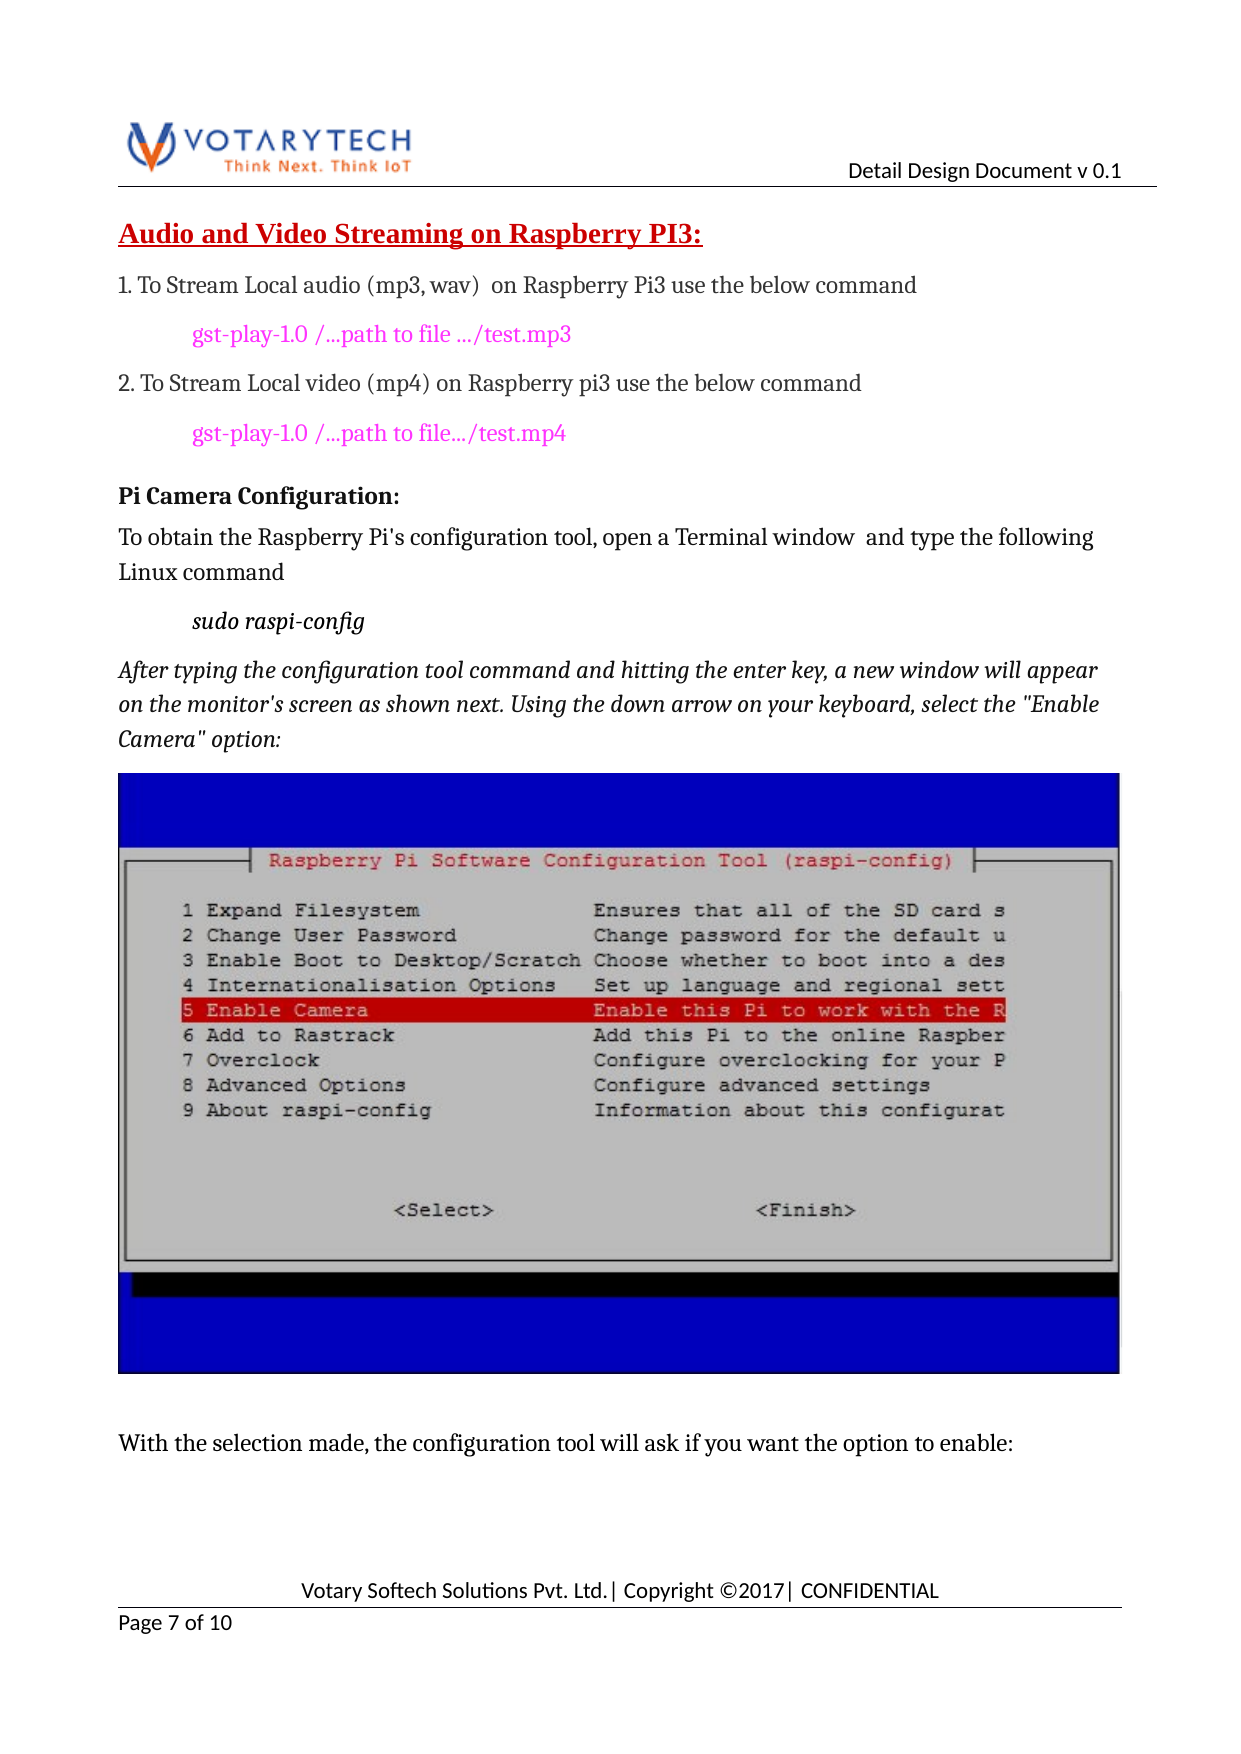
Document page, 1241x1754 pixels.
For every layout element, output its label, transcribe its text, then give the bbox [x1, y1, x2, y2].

text With the selection made, the configuration tool will ask if you want the option to enable: [118, 1429, 1122, 1458]
text After typing the configuration tool command and hitting the enter key, a new window will appear on the monitor's screen as shown next. Using the down arrow on your keyboard, select the "Enable Camera" option: [118, 656, 1122, 754]
subtitle Pi Camera Configuration: [118, 482, 1122, 511]
text 1. To Stream Local audio (mp3, wav) on Raspberry Pi3 use the below command [118, 271, 1122, 300]
picture [118, 118, 419, 179]
text Audio and Video Streaming on Raspberry PI3: [118, 216, 1122, 250]
text sudo raspi-config [118, 607, 1122, 636]
text gst-play-1.0 /...path to file.../test.mp4 [118, 418, 1122, 447]
picture [118, 773, 1123, 1374]
text To obtain the Raspberry Pi's configuration tool, open a Terminal window and type the following Linux command [118, 523, 1122, 587]
text 2. To Stream Local video (mp4) on Raspberry pi3 use the below command [118, 369, 1122, 398]
text gst-play-1.0 /...path to file .../test.mp3 [118, 320, 1122, 349]
